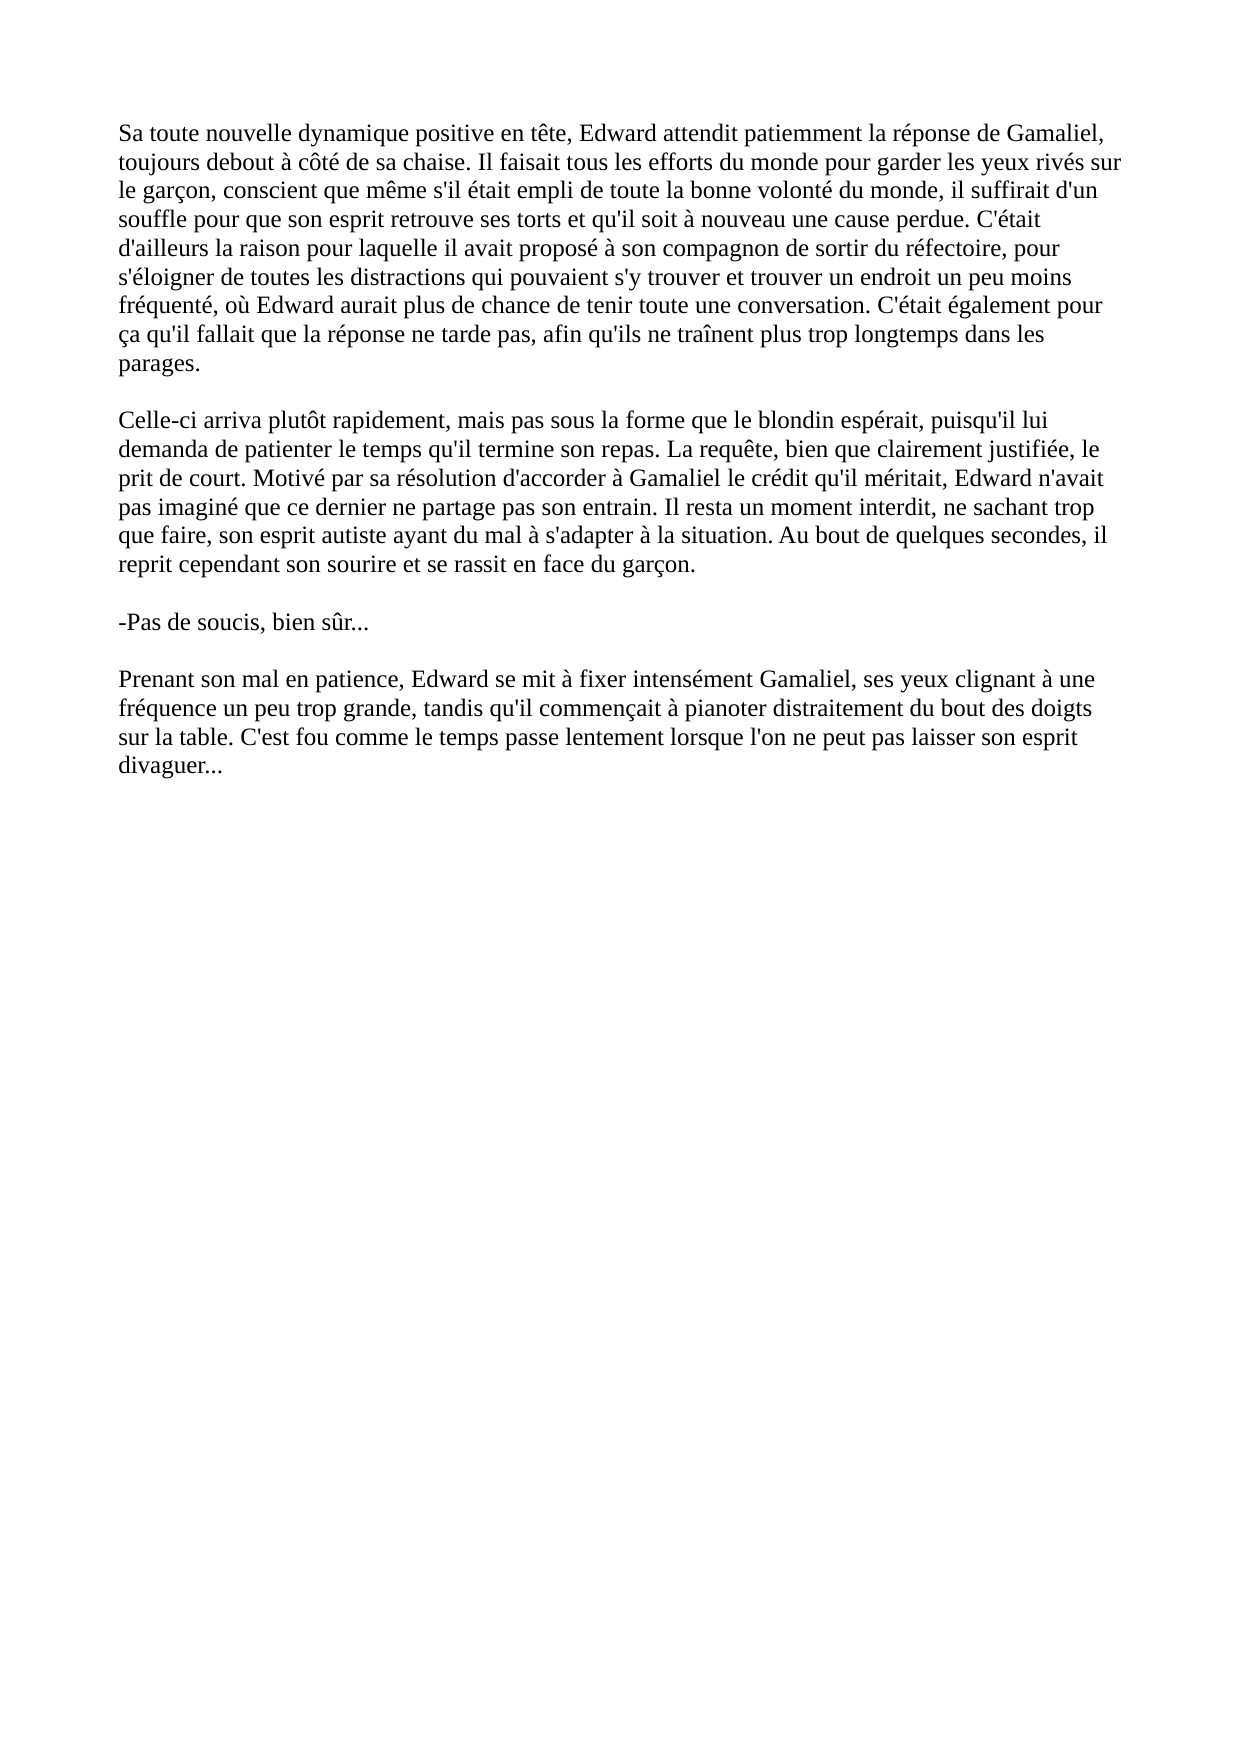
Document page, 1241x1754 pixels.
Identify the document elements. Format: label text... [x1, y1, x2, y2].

text -Pas de soucis, bien sûr... [118, 607, 1122, 636]
text Prenant son mal en patience, Edward se mit à fixer intensément Gamaliel, ses yeux clignant à une fréquence un peu trop grande, tandis qu'il commençait à pianoter distraitement du bout des doigts sur la table. C'est fou comme le temps passe lentement lorsque l'on ne peut pas laisser son esprit divaguer... [118, 664, 1122, 779]
text Celle-ci arriva plutôt rapidement, mais pas sous la forme que le blondin espérait, puisqu'il lui demanda de patienter le temps qu'il termine son repas. La requête, bien que clairement justifiée, le prit de court. Motivé par sa résolution d'accorder à Gamaliel le crédit qu'il méritait, Edward n'avait pas imaginé que ce dernier ne partage pas son entrain. Il resta un moment interdit, ne sachant trop que faire, son esprit autiste ayant du mal à s'adapter à la situation. Au bout de quelques secondes, il reprit cependant son sourire et se rassit en face du garçon. [118, 406, 1122, 578]
text Sa toute nouvelle dynamique positive en tête, Edward attendit patiemment la réponse de Gamaliel, toujours debout à côté de sa chaise. Il faisait tous les efforts du monde pour garder les yeux rivés sur le garçon, conscient que même s'il était empli de toute la bonne volonté du monde, il suffirait d'un souffle pour que son esprit retrouve ses torts et qu'il soit à nouveau une cause perdue. C'était d'ailleurs la raison pour laquelle il avait proposé à son compagnon de sortir du réfectoire, pour s'éloigner de toutes les distractions qui pouvaient s'y trouver et trouver un endroit un peu moins fréquenté, où Edward aurait plus de chance de tenir toute une conversation. C'était également pour ça qu'il fallait que la réponse ne tarde pas, afin qu'ils ne traînent plus trop longtemps dans les parages. [118, 118, 1122, 377]
